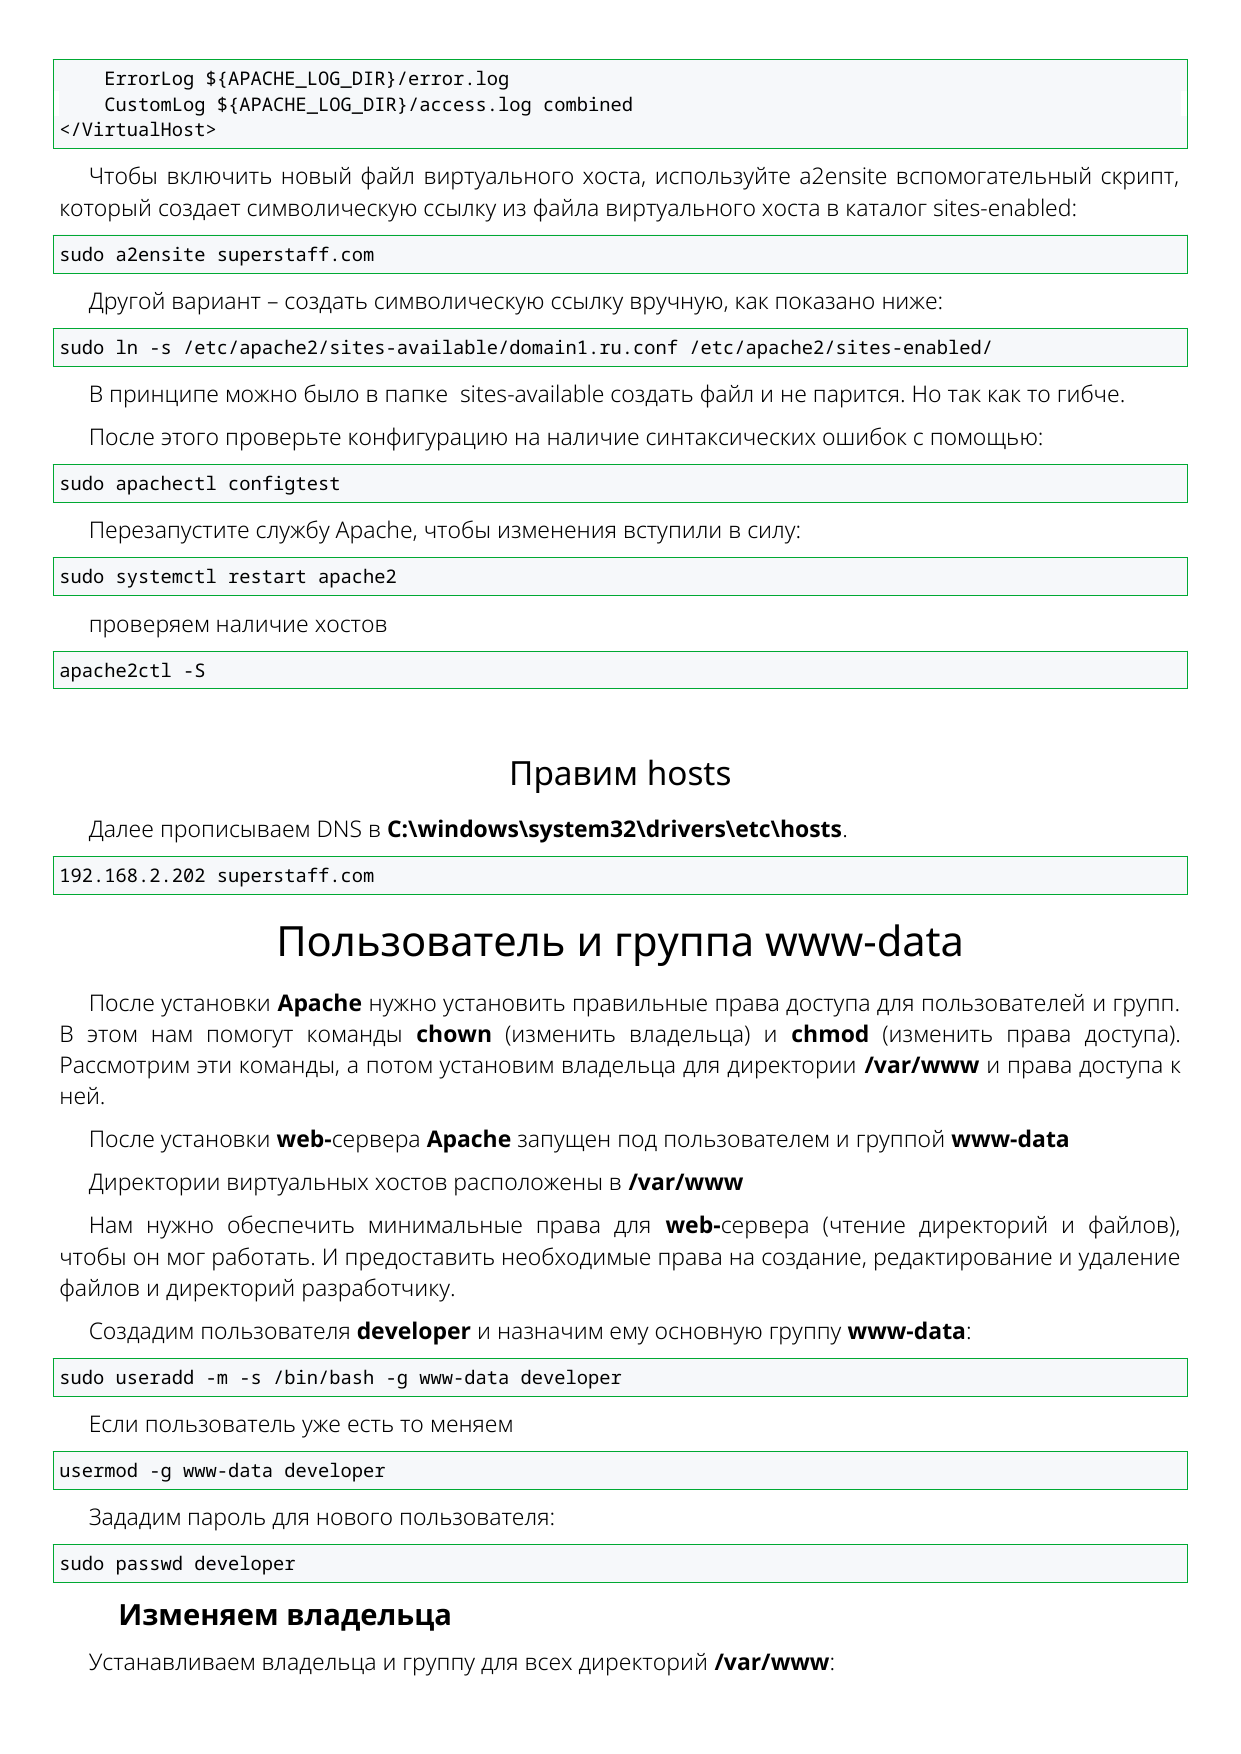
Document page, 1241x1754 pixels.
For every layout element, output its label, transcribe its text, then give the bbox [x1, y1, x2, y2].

text sudo a2ensite superstaff.com [54, 236, 1187, 273]
text sudo systemctl restart apache2 [54, 558, 1187, 595]
text Директории виртуальных хостов расположены в /var/www [59, 1166, 1181, 1197]
text apache2ctl -S [54, 652, 1187, 688]
subtitle Пользователь и группа www-data [59, 912, 1181, 969]
text usermod -g www-data developer [54, 1452, 1187, 1489]
text CustomLog ${APACHE_LOG_DIR}/access.log combined [59, 91, 1181, 110]
text sudo passwd developer [54, 1545, 1187, 1582]
text После установки web-сервера Apache запущен под пользователем и группой www-data [59, 1123, 1181, 1154]
text Нам нужно обеспечить минимальные права для web-сервера (чтение директорий и файлов), чтобы он мог работать. И предоставить необходимые права на создание, редактирование и удаление файлов и директорий разработчику. [59, 1209, 1181, 1303]
text sudo apachectl configtest [54, 465, 1187, 502]
text проверяем наличие хостов [59, 607, 1181, 639]
text ErrorLog ${APACHE_LOG_DIR}/error.log [54, 60, 1187, 91]
text sudo ln -s /etc/apache2/sites-available/domain1.ru.conf /etc/apache2/sites-enabled/ [54, 329, 1187, 366]
text </VirtualHost> [54, 110, 1187, 148]
text Зададим пароль для нового пользователя: [59, 1501, 1181, 1532]
text Устанавливаем владельца и группу для всех директорий /var/www: [59, 1646, 1181, 1677]
text 192.168.2.202 superstaff.com [54, 857, 1187, 894]
text После установки Apache нужно установить правильные права доступа для пользователей и групп. В этом нам помогут команды chown (изменить владельца) и chmod (изменить права доступа). Рассмотрим эти команды, а потом установим владельца для директории /var/www и права доступа к ней. [59, 986, 1181, 1111]
text После этого проверьте конфигурацию на наличие синтаксических ошибок с помощью: [59, 421, 1181, 452]
text Чтобы включить новый файл виртуального хоста, используйте a2ensite вспомогательный скрипт, который создает символическую ссылку из файла виртуального хоста в каталог sites-enabled: [59, 160, 1181, 223]
text Если пользователь уже есть то меняем [59, 1408, 1181, 1439]
text Другой вариант – создать символическую ссылку вручную, как показано ниже: [59, 285, 1181, 316]
text Перезапустите службу Apache, чтобы изменения вступили в силу: [59, 514, 1181, 546]
text В принципе можно было в папке sites-available создать файл и не парится. Но так как то гибче. [59, 378, 1181, 409]
subtitle Правим hosts [59, 750, 1181, 795]
text sudo useradd -m -s /bin/bash -g www-data developer [54, 1359, 1187, 1396]
text Создадим пользователя developer и назначим ему основную группу www-data: [59, 1315, 1181, 1346]
text Далее прописываем DNS в C:\windows\system32\drivers\etc\hosts. [59, 813, 1181, 844]
subtitle Изменяем владельца [118, 1594, 1181, 1634]
